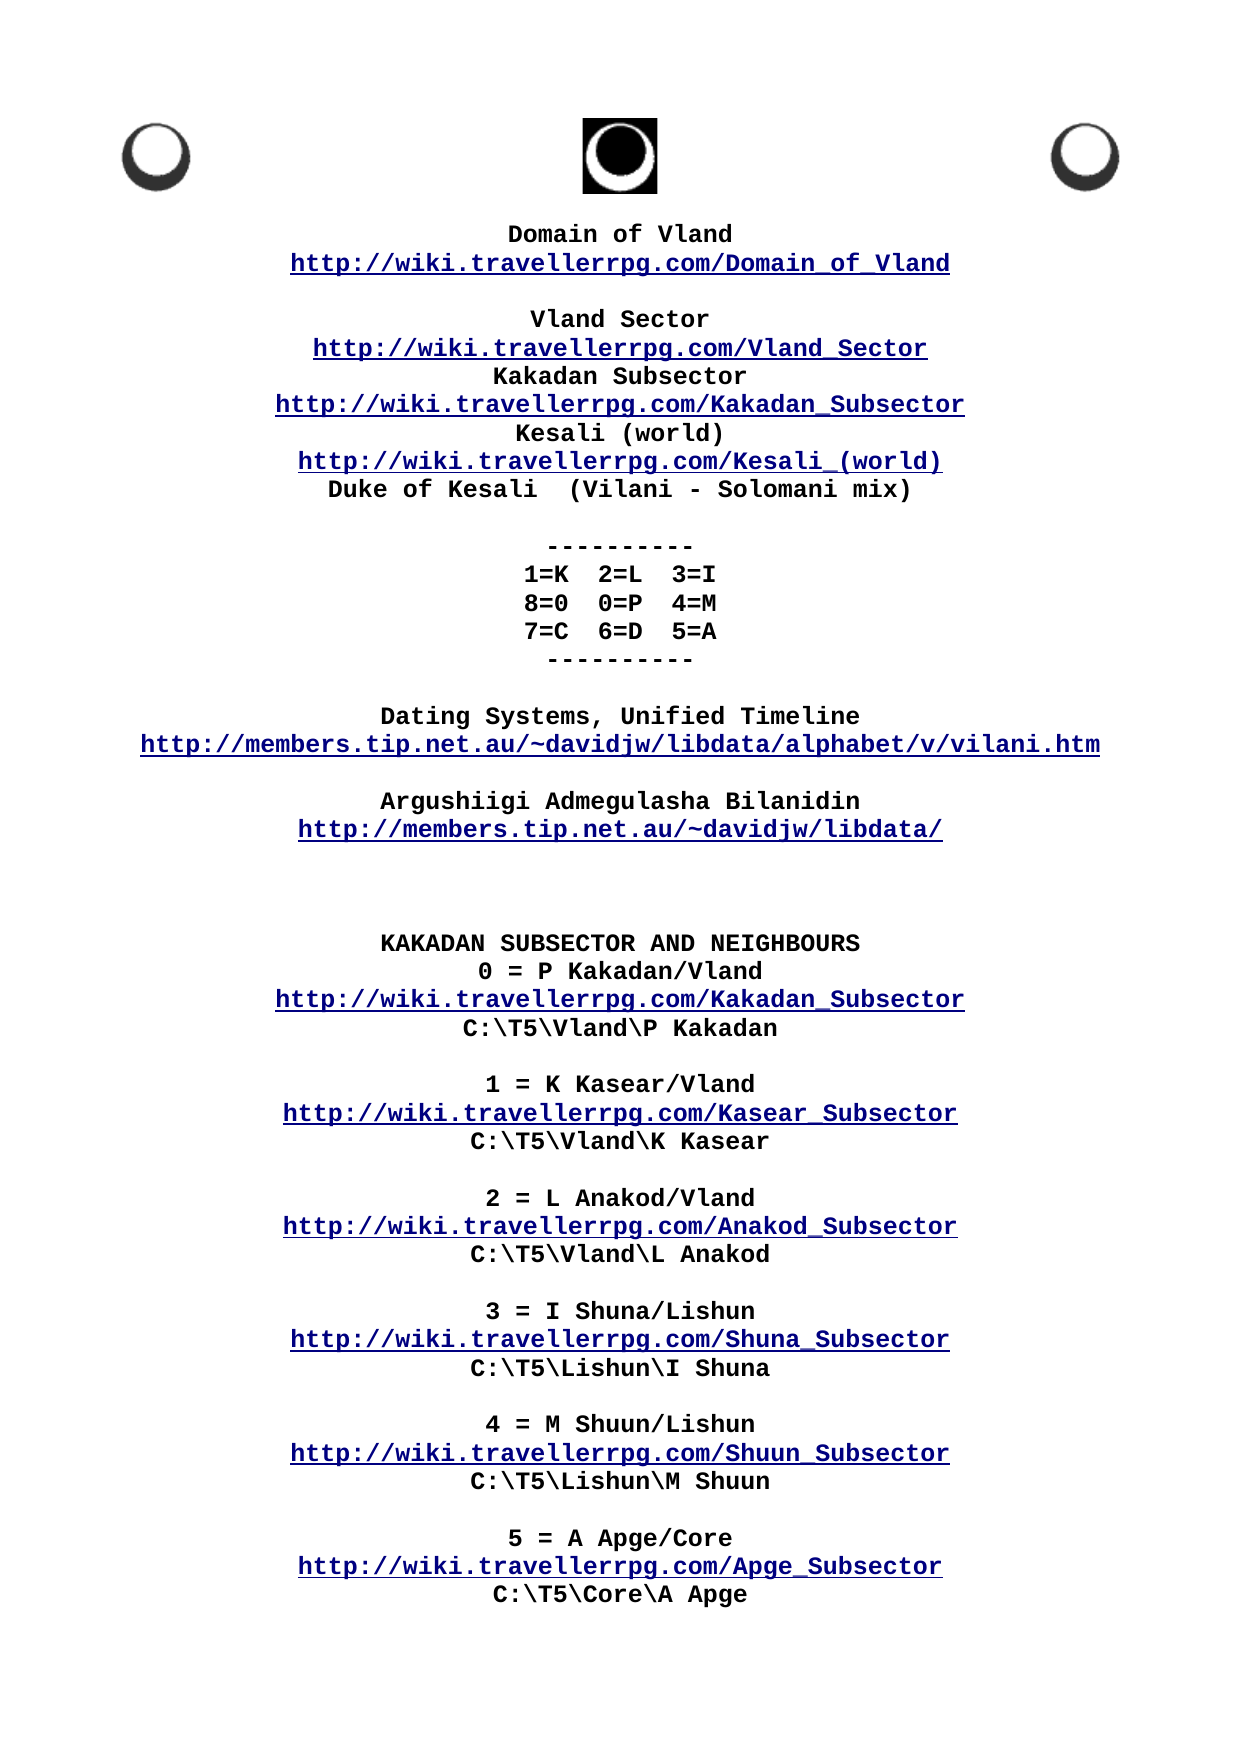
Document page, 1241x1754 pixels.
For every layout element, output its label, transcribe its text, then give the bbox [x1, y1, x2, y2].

text http://wiki.travellerrpg.com/Domain_of_Vland [118, 250, 1122, 278]
text http://members.tip.net.au/~davidjw/libdata/ [118, 817, 1122, 845]
text C:\T5\Vland\K Kasear [118, 1128, 1122, 1157]
text 4 = M Shuun/Lishun [118, 1412, 1122, 1440]
text Kakadan Subsector [118, 363, 1122, 392]
text Argushiigi Admegulasha Bilanidin [118, 788, 1122, 817]
text Kesali (world) [118, 420, 1122, 448]
text http://wiki.travellerrpg.com/Kasear_Subsector [118, 1100, 1122, 1128]
picture [1047, 118, 1123, 194]
picture [118, 118, 194, 194]
text http://wiki.travellerrpg.com/Apge_Subsector [118, 1553, 1122, 1582]
text Dating Systems, Unified Timeline [118, 703, 1122, 732]
text http://wiki.travellerrpg.com/Shuun_Subsector [118, 1440, 1122, 1468]
text C:\T5\Lishun\I Shuna [118, 1355, 1122, 1383]
text Duke of Kesali (Vilani - Solomani mix) [118, 477, 1122, 505]
text Vland Sector [118, 307, 1122, 335]
text 1=K 2=L 3=I [118, 562, 1122, 590]
text C:\T5\Lishun\M Shuun [118, 1468, 1122, 1497]
text 7=C 6=D 5=A [118, 618, 1122, 647]
text 2 = L Anakod/Vland [118, 1185, 1122, 1213]
text http://wiki.travellerrpg.com/Kakadan_Subsector [118, 987, 1122, 1015]
text http://members.tip.net.au/~davidjw/libdata/alphabet/v/vilani.htm [118, 732, 1122, 760]
text http://wiki.travellerrpg.com/Kakadan_Subsector [118, 392, 1122, 420]
text http://wiki.travellerrpg.com/Kesali_(world) [118, 448, 1122, 477]
text Domain of Vland [118, 222, 1122, 250]
text 0 = P Kakadan/Vland [118, 958, 1122, 987]
text C:\T5\Core\A Apge [118, 1582, 1122, 1610]
text 5 = A Apge/Core [118, 1525, 1122, 1553]
text 1 = K Kasear/Vland [118, 1072, 1122, 1100]
text http://wiki.travellerrpg.com/Vland_Sector [118, 335, 1122, 363]
text KAKADAN SUBSECTOR AND NEIGHBOURS [118, 930, 1122, 958]
text ---------- [118, 647, 1122, 675]
text 3 = I Shuna/Lishun [118, 1298, 1122, 1327]
text ---------- [118, 533, 1122, 562]
text C:\T5\Vland\L Anakod [118, 1242, 1122, 1270]
picture [582, 118, 658, 194]
text http://wiki.travellerrpg.com/Anakod_Subsector [118, 1213, 1122, 1242]
text C:\T5\Vland\P Kakadan [118, 1015, 1122, 1043]
text 8=0 0=P 4=M [118, 590, 1122, 618]
text http://wiki.travellerrpg.com/Shuna_Subsector [118, 1327, 1122, 1355]
